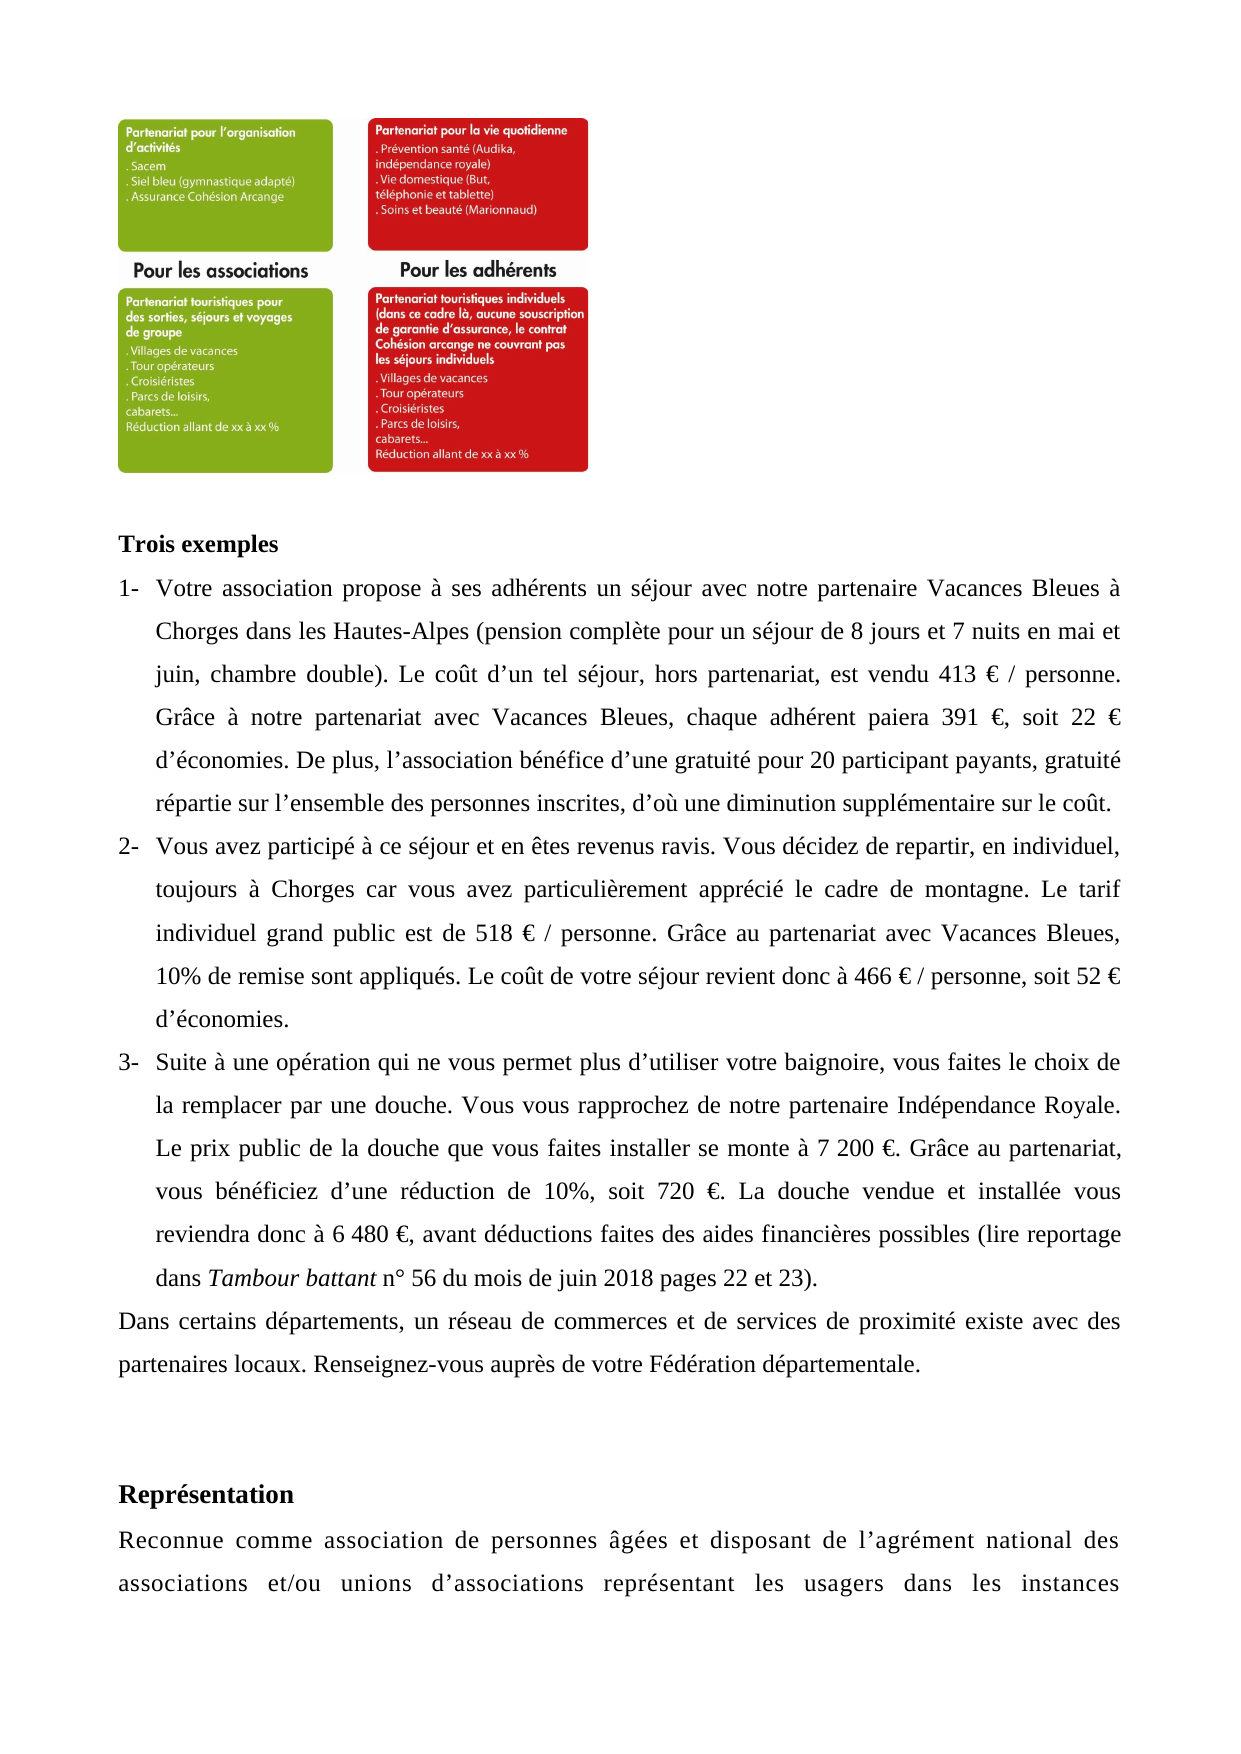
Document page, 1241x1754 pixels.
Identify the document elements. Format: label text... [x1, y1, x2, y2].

list Vous avez participé à ce séjour et en êtes revenus ravis. Vous décidez de repartir, en individuel, toujours à Chorges car vous avez particulièrement apprécié le cadre de montagne. Le tarif individuel grand public est de 518 € / personne. Grâce au partenariat avec Vacances Bleues, 10% de remise sont appliqués. Le coût de votre séjour revient donc à 466 € / personne, soit 52 € d’économies. [118, 831, 1122, 1033]
list Votre association propose à ses adhérents un séjour avec notre partenaire Vacances Bleues à Chorges dans les Hautes-Alpes (pension complète pour un séjour de 8 jours et 7 nuits en mai et juin, chambre double). Le coût d’un tel séjour, hors partenariat, est vendu 413 € / personne. Grâce à notre partenariat avec Vacances Bleues, chaque adhérent paiera 391 €, soit 22 € d’économies. De plus, l’association bénéfice d’une gratuité pour 20 participant payants, gratuité répartie sur l’ensemble des personnes inscrites, d’où une diminution supplémentaire sur le coût. [118, 573, 1122, 817]
list Suite à une opération qui ne vous permet plus d’utiliser votre baignoire, vous faites le choix de la remplacer par une douche. Vous vous rapprochez de notre partenaire Indépendance Royale. Le prix public de la douche que vous faites installer se monte à 7 200 €. Grâce au partenariat, vous bénéficiez d’une réduction de 10%, soit 720 €. La douche vendue et installée vous reviendra donc à 6 480 €, avant déductions faites des aides financières possibles (lire reportage dans Tambour battant n° 56 du mois de juin 2018 pages 22 et 23). [118, 1047, 1122, 1291]
picture [118, 118, 589, 473]
text Dans certains départements, un réseau de commerces et de services de proximité existe avec des partenaires locaux. Renseignez-vous auprès de votre Fédération départementale. [118, 1306, 1122, 1378]
text Trois exemples [118, 529, 1122, 558]
text Représentation [118, 1478, 1122, 1509]
text Reconnue comme association de personnes âgées et disposant de l’agrément national des associations et/ou unions d’associations représentant les usagers dans les instances [118, 1525, 1122, 1597]
